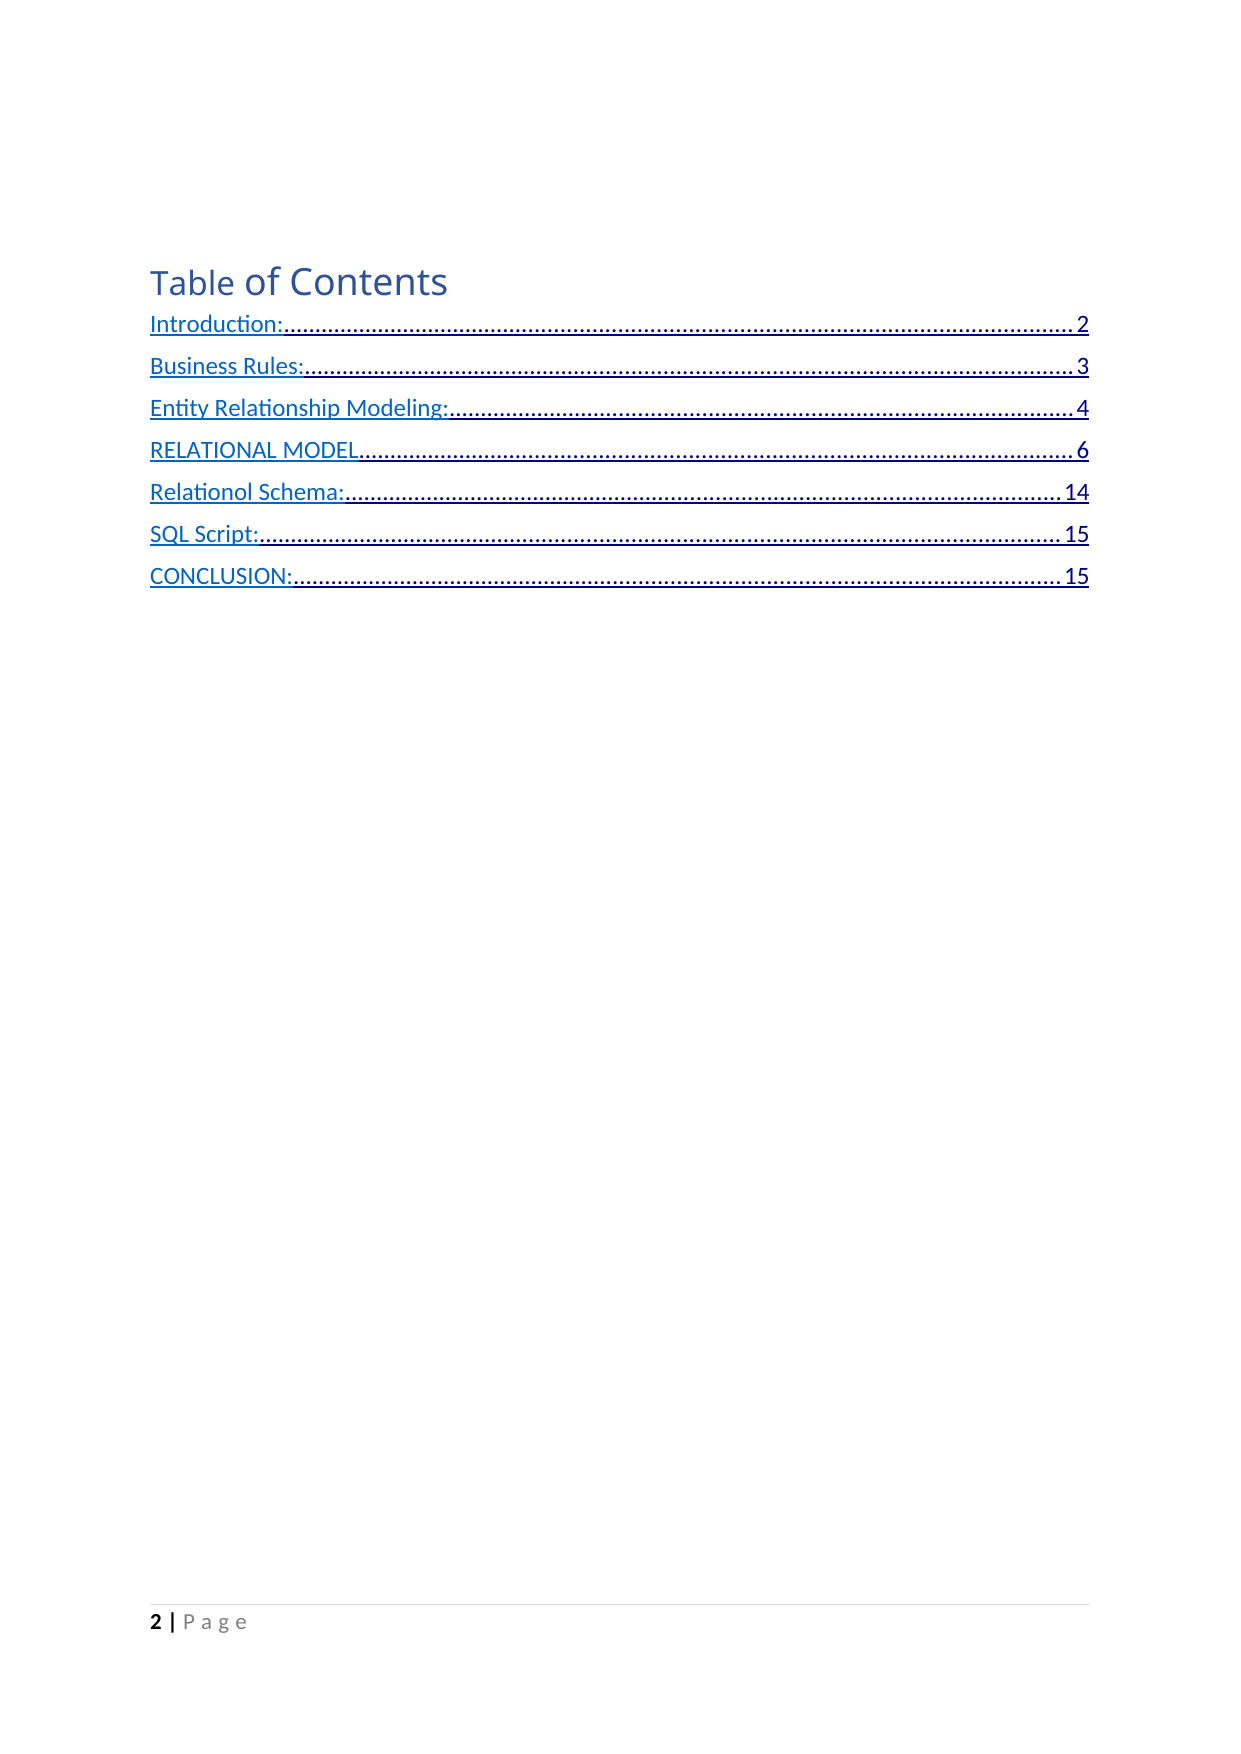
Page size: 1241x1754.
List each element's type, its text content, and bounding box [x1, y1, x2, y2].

text Relationol Schema: 14 [150, 476, 1090, 507]
text SQL Script: 15 [150, 518, 1090, 549]
text Business Rules: 3 [150, 350, 1090, 381]
subtitle Table of Contents [150, 255, 1090, 306]
text Introduction: 2 [150, 308, 1090, 338]
text RELATIONAL MODEL 6 [150, 434, 1090, 465]
text CONCLUSION: 15 [150, 561, 1090, 591]
text Entity Relationship Modeling: 4 [150, 392, 1090, 423]
